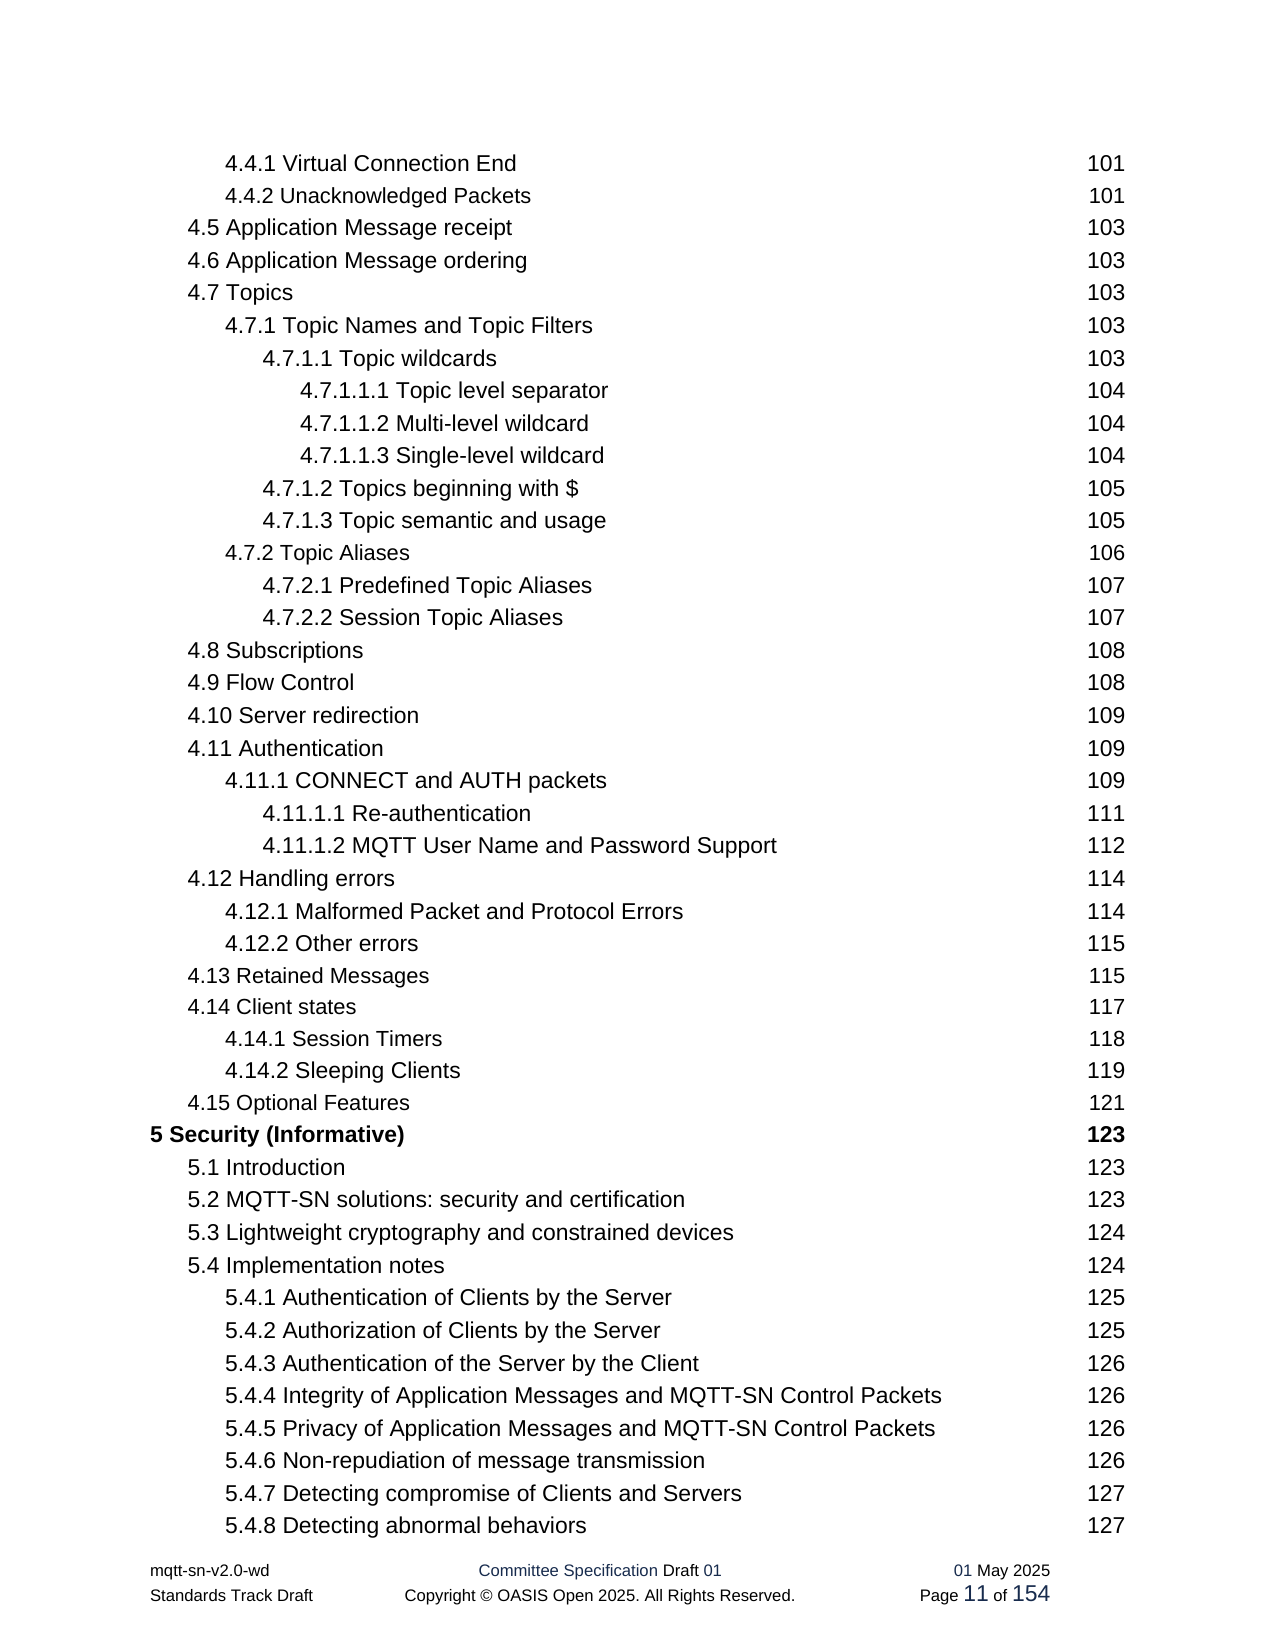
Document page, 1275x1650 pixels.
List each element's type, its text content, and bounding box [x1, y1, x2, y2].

text 4.12 Handling errors 114 [187, 865, 1125, 891]
text 4.8 Subscriptions 108 [187, 637, 1125, 663]
text 4.14 Client states 117 [187, 994, 1125, 1019]
text 4.7.1 Topic Names and Topic Filters 103 [225, 312, 1125, 338]
text 4.7.1.1 Topic wildcards 103 [262, 344, 1125, 371]
text 4.11 Authentication 109 [187, 734, 1125, 761]
text 5.2 MQTT-SN solutions: security and certification 123 [187, 1186, 1125, 1213]
text 4.7.2 Topic Aliases 106 [225, 540, 1125, 565]
text 5.4.6 Non-repudiation of message transmission 126 [225, 1447, 1125, 1474]
text 4.12.2 Other errors 115 [225, 930, 1125, 957]
text 4.15 Optional Features 121 [187, 1090, 1125, 1115]
text 5.4.1 Authentication of Clients by the Server 125 [225, 1284, 1125, 1311]
text 5.4.8 Detecting abnormal behaviors 127 [225, 1512, 1125, 1539]
text 5.4 Implementation notes 124 [187, 1252, 1125, 1278]
text 5 Security (Informative) 123 [150, 1121, 1125, 1148]
text 4.9 Flow Control 108 [187, 669, 1125, 696]
text 5.4.5 Privacy of Application Messages and MQTT-SN Control Packets 126 [225, 1415, 1125, 1441]
text 4.13 Retained Messages 115 [187, 963, 1125, 988]
text 4.4.2 Unacknowledged Packets 101 [225, 183, 1125, 208]
text 4.7.1.1.3 Single-level wildcard 104 [300, 442, 1125, 469]
text 5.4.2 Authorization of Clients by the Server 125 [225, 1317, 1125, 1343]
text 5.3 Lightweight cryptography and constrained devices 124 [187, 1219, 1125, 1245]
text 4.7 Topics 103 [187, 279, 1125, 306]
text 5.4.3 Authentication of the Server by the Client 126 [225, 1349, 1125, 1376]
text 4.11.1.1 Re-authentication 111 [262, 800, 1125, 826]
text 4.7.1.1.2 Multi-level wildcard 104 [300, 410, 1125, 436]
text 4.11.1 CONNECT and AUTH packets 109 [225, 767, 1125, 793]
text 5.1 Introduction 123 [187, 1154, 1125, 1180]
text 4.14.1 Session Timers 118 [225, 1026, 1125, 1051]
text 4.7.1.3 Topic semantic and usage 105 [262, 507, 1125, 534]
text 4.11.1.2 MQTT User Name and Password Support 112 [262, 832, 1125, 859]
text 4.7.1.1.1 Topic level separator 104 [300, 377, 1125, 403]
text 4.14.2 Sleeping Clients 119 [225, 1057, 1125, 1083]
text 5.4.4 Integrity of Application Messages and MQTT-SN Control Packets 126 [225, 1382, 1125, 1408]
text 4.4.1 Virtual Connection End 101 [225, 150, 1125, 176]
text 4.10 Server redirection 109 [187, 702, 1125, 728]
text 4.7.2.1 Predefined Topic Aliases 107 [262, 572, 1125, 598]
text 4.6 Application Message ordering 103 [187, 247, 1125, 273]
text 4.7.2.2 Session Topic Aliases 107 [262, 604, 1125, 631]
text 5.4.7 Detecting compromise of Clients and Servers 127 [225, 1480, 1125, 1506]
text 4.5 Application Message receipt 103 [187, 214, 1125, 240]
text 4.7.1.2 Topics beginning with $ 105 [262, 475, 1125, 501]
text 4.12.1 Malformed Packet and Protocol Errors 114 [225, 898, 1125, 924]
